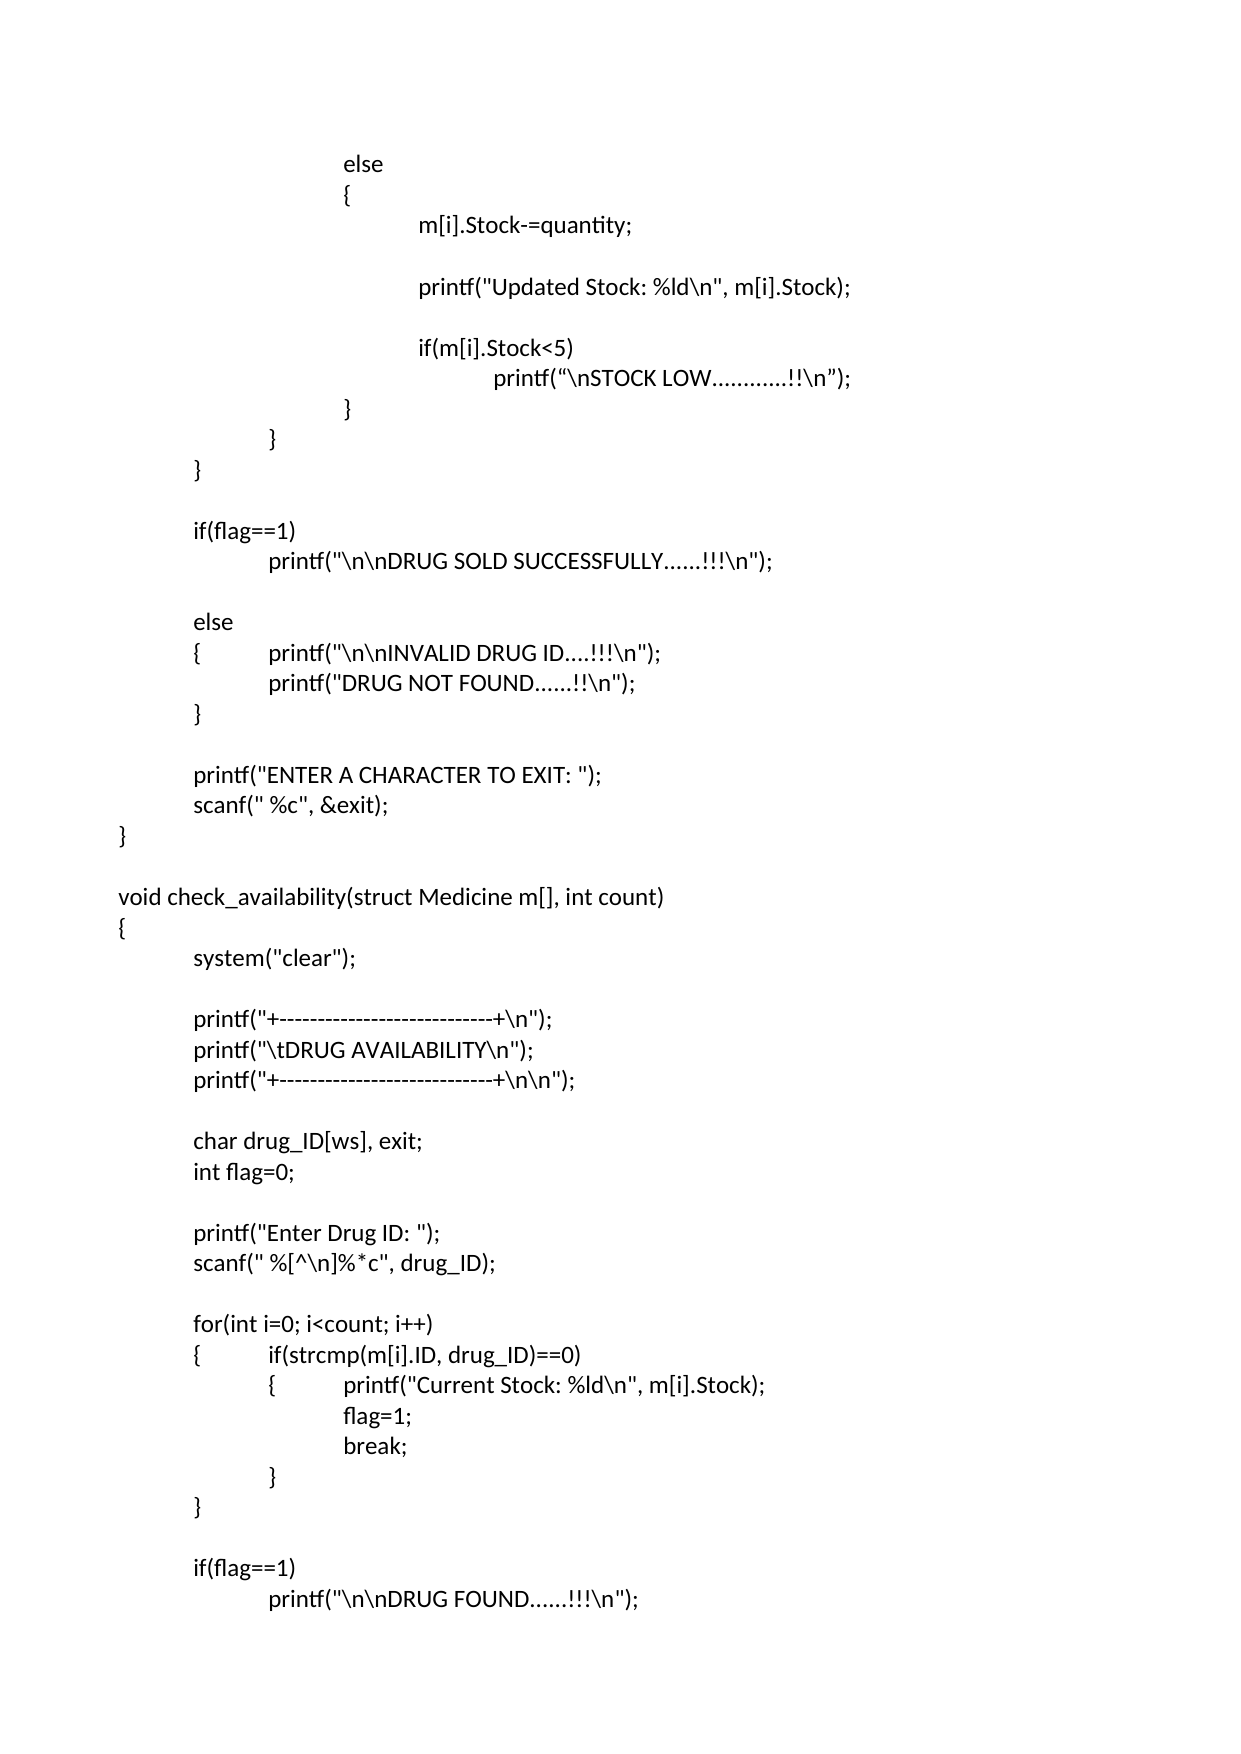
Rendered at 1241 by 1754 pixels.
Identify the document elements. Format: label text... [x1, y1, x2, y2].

text { printf("Current Stock: %ld\n", m[i].Stock); [118, 1369, 1122, 1400]
text system("clear"); [118, 942, 1122, 973]
text else [118, 606, 1122, 637]
text printf("ENTER A CHARACTER TO EXIT: "); [118, 759, 1122, 789]
text scanf(" %[^\n]%*c", drug_ID); [118, 1247, 1122, 1278]
text printf("+----------------------------+\n"); [118, 1003, 1122, 1034]
text { if(strcmp(m[i].ID, drug_ID)==0) [118, 1339, 1122, 1369]
text } [118, 698, 1122, 728]
text printf("Enter Drug ID: "); [118, 1217, 1122, 1247]
text printf("\n\nDRUG FOUND......!!!\n"); [118, 1583, 1122, 1614]
text m[i].Stock-=quantity; [118, 210, 1122, 240]
text { [118, 179, 1122, 210]
text } [118, 1461, 1122, 1492]
text void check_availability(struct Medicine m[], int count) [118, 881, 1122, 912]
text printf("Updated Stock: %ld\n", m[i].Stock); [118, 271, 1122, 301]
text printf("\tDRUG AVAILABILITY\n"); [118, 1034, 1122, 1064]
text if(flag==1) [118, 515, 1122, 545]
text { printf("\n\nINVALID DRUG ID....!!!\n"); [118, 637, 1122, 667]
text break; [118, 1431, 1122, 1461]
text int flag=0; [118, 1156, 1122, 1186]
text for(int i=0; i<count; i++) [118, 1308, 1122, 1339]
text } [118, 423, 1122, 454]
text printf("+----------------------------+\n\n"); [118, 1064, 1122, 1095]
text if(m[i].Stock<5) [118, 332, 1122, 362]
text char drug_ID[ws], exit; [118, 1125, 1122, 1156]
text printf("\n\nDRUG SOLD SUCCESSFULLY......!!!\n"); [118, 545, 1122, 576]
text scanf(" %c", &exit); [118, 789, 1122, 820]
text else [118, 149, 1122, 179]
text if(flag==1) [118, 1553, 1122, 1583]
text } [118, 1492, 1122, 1522]
text printf("DRUG NOT FOUND......!!\n"); [118, 667, 1122, 698]
text } [118, 454, 1122, 484]
text flag=1; [118, 1400, 1122, 1431]
text } [118, 820, 1122, 851]
text printf(“\nSTOCK LOW............!!\n”); [118, 362, 1122, 393]
text } [118, 393, 1122, 423]
text { [118, 912, 1122, 942]
